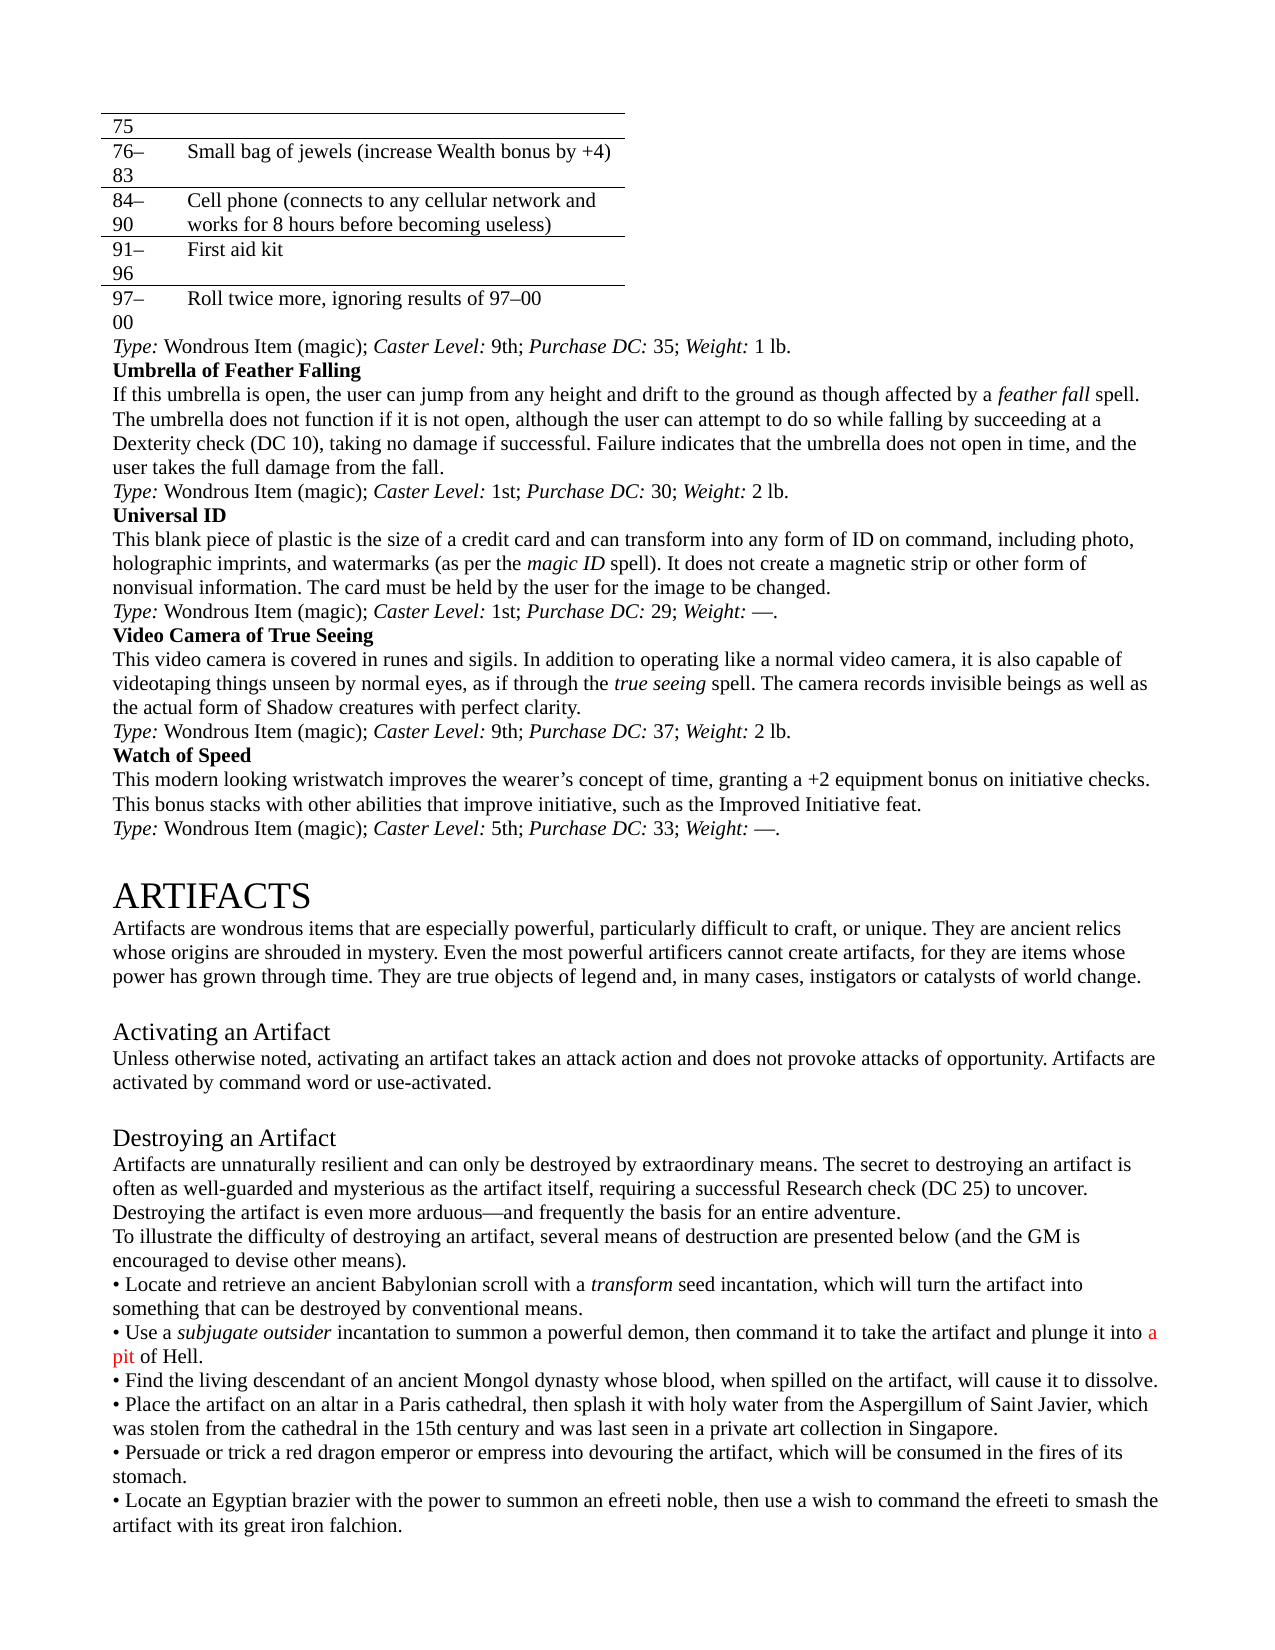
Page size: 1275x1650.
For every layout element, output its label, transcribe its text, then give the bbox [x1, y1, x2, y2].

text Destroying an Artifact [112, 1123, 1162, 1152]
text Watch of Speed [112, 743, 1162, 767]
text Type: Wondrous Item (magic); Caster Level: 5th; Purchase DC: 33; Weight: —. [112, 816, 1162, 839]
text Universal ID [112, 503, 1162, 527]
table_cell 75 [101, 114, 176, 138]
text To illustrate the difficulty of destroying an artifact, several means of destruction are presented below (and the GM is encouraged to devise other means). [112, 1224, 1162, 1272]
text This modern looking wristwatch improves the wearer’s concept of time, granting a +2 equipment bonus on initiative checks. This bonus stacks with other abilities that improve initiative, such as the Improved Initiative feat. [112, 767, 1162, 816]
text Artifacts are wondrous items that are especially powerful, particularly difficult to craft, or unique. They are ancient relics whose origins are shrouded in mystery. Even the most powerful artificers cannot create artifacts, for they are items whose power has grown through time. They are true objects of legend and, in many cases, instigators or catalysts of world change. [112, 916, 1162, 988]
text This blank piece of plastic is the size of a credit card and can transform into any form of ID on command, including photo, holographic imprints, and watermarks (as per the magic ID spell). It does not create a magnetic strip or other form of nonvisual information. The card must be held by the user for the image to be changed. [112, 527, 1162, 599]
text Type: Wondrous Item (magic); Caster Level: 1st; Purchase DC: 30; Weight: 2 lb. [112, 479, 1162, 503]
table_cell [176, 114, 625, 138]
text Destroying the artifact is even more arduous—and frequently the basis for an entire adventure. [112, 1200, 1162, 1224]
text Type: Wondrous Item (magic); Caster Level: 9th; Purchase DC: 35; Weight: 1 lb. [112, 334, 1162, 358]
subtitle ARTIFACTS [112, 873, 1162, 916]
text • Find the living descendant of an ancient Mongol dynasty whose blood, when spilled on the artifact, will cause it to dissolve. [112, 1368, 1162, 1392]
text • Locate and retrieve an ancient Babylonian scroll with a transform seed incantation, which will turn the artifact into something that can be destroyed by conventional means. [112, 1272, 1162, 1320]
table_cell Roll twice more, ignoring results of 97–00 [176, 286, 625, 334]
text Umbrella of Feather Falling [112, 358, 1162, 382]
text Type: Wondrous Item (magic); Caster Level: 1st; Purchase DC: 29; Weight: —. [112, 599, 1162, 623]
text This video camera is covered in runes and sigils. In addition to operating like a normal video camera, it is also capable of videotaping things unseen by normal eyes, as if through the true seeing spell. The camera records invisible beings as well as the actual form of Shadow creatures with perfect clarity. [112, 647, 1162, 719]
text Artifacts are unnaturally resilient and can only be destroyed by extraordinary means. The secret to destroying an artifact is often as well-guarded and mysterious as the artifact itself, requiring a successful Research check (DC 25) to uncover. [112, 1152, 1162, 1200]
text • Persuade or trick a red dragon emperor or empress into devouring the artifact, which will be consumed in the fires of its stomach. [112, 1440, 1162, 1488]
text Activating an Artifact [112, 1017, 1162, 1046]
table_cell 76–83 [101, 139, 176, 187]
table_cell 97–00 [101, 286, 176, 334]
text Unless otherwise noted, activating an artifact takes an attack action and does not provoke attacks of opportunity. Artifacts are activated by command word or use-activated. [112, 1046, 1162, 1094]
text If this umbrella is open, the user can jump from any height and drift to the ground as though affected by a feather fall spell. The umbrella does not function if it is not open, although the user can attempt to do so while falling by succeeding at a Dexterity check (DC 10), taking no damage if successful. Failure indicates that the umbrella does not open in time, and the user takes the full damage from the fall. [112, 382, 1162, 479]
table_cell 91–96 [101, 237, 176, 285]
text • Place the artifact on an altar in a Paris cathedral, then splash it with holy water from the Aspergillum of Saint Javier, which was stolen from the cathedral in the 15th century and was last seen in a private art collection in Singapore. [112, 1392, 1162, 1440]
table_cell 84–90 [101, 188, 176, 236]
text Type: Wondrous Item (magic); Caster Level: 9th; Purchase DC: 37; Weight: 2 lb. [112, 719, 1162, 743]
text • Locate an Egyptian brazier with the power to summon an efreeti noble, then use a wish to command the efreeti to smash the artifact with its great iron falchion. [112, 1488, 1162, 1537]
table_cell Cell phone (connects to any cellular network and works for 8 hours before becoming useless) [176, 188, 625, 236]
table_cell Small bag of jewels (increase Wealth bonus by +4) [176, 139, 625, 187]
table_cell First aid kit [176, 237, 625, 285]
text Video Camera of True Seeing [112, 623, 1162, 647]
text • Use a subjugate outsider incantation to summon a powerful demon, then command it to take the artifact and plunge it into a pit of Hell. [112, 1320, 1162, 1368]
